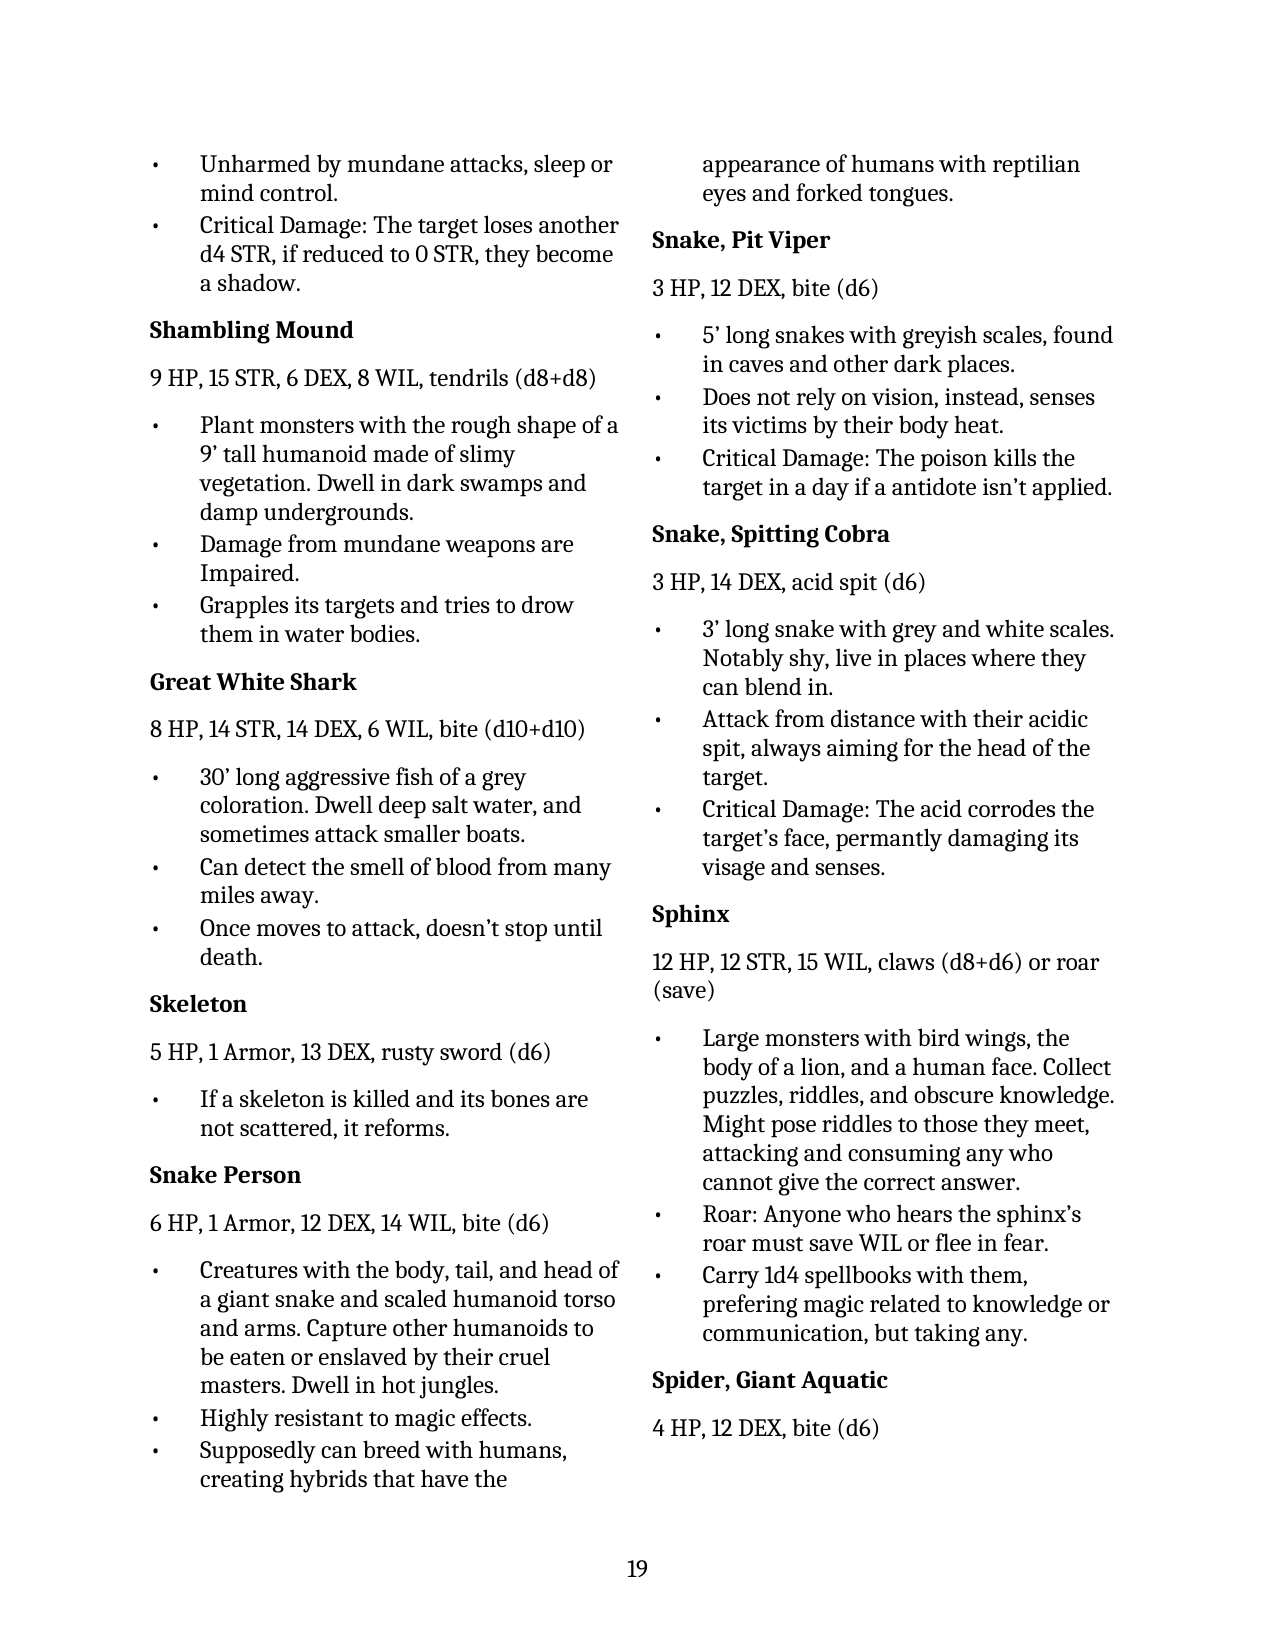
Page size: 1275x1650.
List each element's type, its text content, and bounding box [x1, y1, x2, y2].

text Sphinx [652, 900, 1125, 929]
list Carry 1d4 spellbooks with them, prefering magic related to knowledge or communication, but taking any. [652, 1261, 1125, 1347]
text Snake Person [150, 1161, 622, 1190]
text Great White Shark [150, 667, 622, 696]
list Roar: Anyone who hears the sphinx’s roar must save WIL or flee in fear. [652, 1200, 1125, 1257]
text 12 HP, 12 STR, 15 WIL, claws (d8+d6) or roar (save) [652, 947, 1125, 1005]
list 5’ long snakes with greyish scales, found in caves and other dark places. [652, 321, 1125, 379]
list Critical Damage: The target loses another d4 STR, if reduced to 0 STR, they become a shadow. [150, 211, 622, 297]
list appearance of humans with reptilian eyes and forked tongues. [652, 150, 1125, 207]
list 30’ long aggressive fish of a grey coloration. Dwell deep salt water, and sometimes attack smaller boats. [150, 762, 622, 849]
text 9 HP, 15 STR, 6 DEX, 8 WIL, tendrils (d8+d8) [150, 364, 622, 392]
text 3 HP, 12 DEX, bite (d6) [652, 274, 1125, 302]
list Supposedly can breed with humans, creating hybrids that have the [150, 1436, 622, 1494]
list Critical Damage: The acid corrodes the target’s face, permantly damaging its visage and senses. [652, 795, 1125, 881]
list Grapples its targets and tries to drow them in water bodies. [150, 591, 622, 649]
list Does not rely on vision, instead, senses its victims by their body heat. [652, 382, 1125, 440]
list Once moves to attack, doesn’t stop until death. [150, 914, 622, 971]
text 5 HP, 1 Armor, 13 DEX, rusty sword (d6) [150, 1037, 622, 1066]
list Critical Damage: The poison kills the target in a day if a antidote isn’t applied. [652, 444, 1125, 501]
list Highly resistant to magic effects. [150, 1404, 622, 1432]
text 4 HP, 12 DEX, bite (d6) [652, 1414, 1125, 1442]
list Large monsters with bird wings, the body of a lion, and a human face. Collect puzzles, riddles, and obscure knowledge. Might pose riddles to those they meet, attacking and consuming any who cannot give the correct answer. [652, 1024, 1125, 1196]
text Spider, Giant Aquatic [652, 1366, 1125, 1395]
list 3’ long snake with grey and white scales. Notably shy, live in places where they can blend in. [652, 615, 1125, 701]
text 8 HP, 14 STR, 14 DEX, 6 WIL, bite (d10+d10) [150, 715, 622, 744]
text 3 HP, 14 DEX, acid spit (d6) [652, 567, 1125, 596]
text Shambling Mound [150, 316, 622, 345]
list Plant monsters with the rough shape of a 9’ tall humanoid made of slimy vegetation. Dwell in dark swamps and damp undergrounds. [150, 411, 622, 526]
list Attack from distance with their acidic spit, always aiming for the head of the target. [652, 705, 1125, 791]
text Snake, Spitting Cobra [652, 520, 1125, 549]
list Creatures with the body, tail, and head of a giant snake and scaled humanoid torso and arms. Capture other humanoids to be eaten or enslaved by their cruel masters. Dwell in hot jungles. [150, 1256, 622, 1400]
list Unharmed by mundane attacks, sleep or mind control. [150, 150, 622, 207]
list Damage from mundane weapons are Impaired. [150, 530, 622, 587]
text 6 HP, 1 Armor, 12 DEX, 14 WIL, bite (d6) [150, 1209, 622, 1237]
list If a skeleton is killed and its bones are not scattered, it reforms. [150, 1085, 622, 1142]
text Skeleton [150, 990, 622, 1019]
text Snake, Pit Viper [652, 226, 1125, 255]
list Can detect the smell of blood from many miles away. [150, 852, 622, 910]
